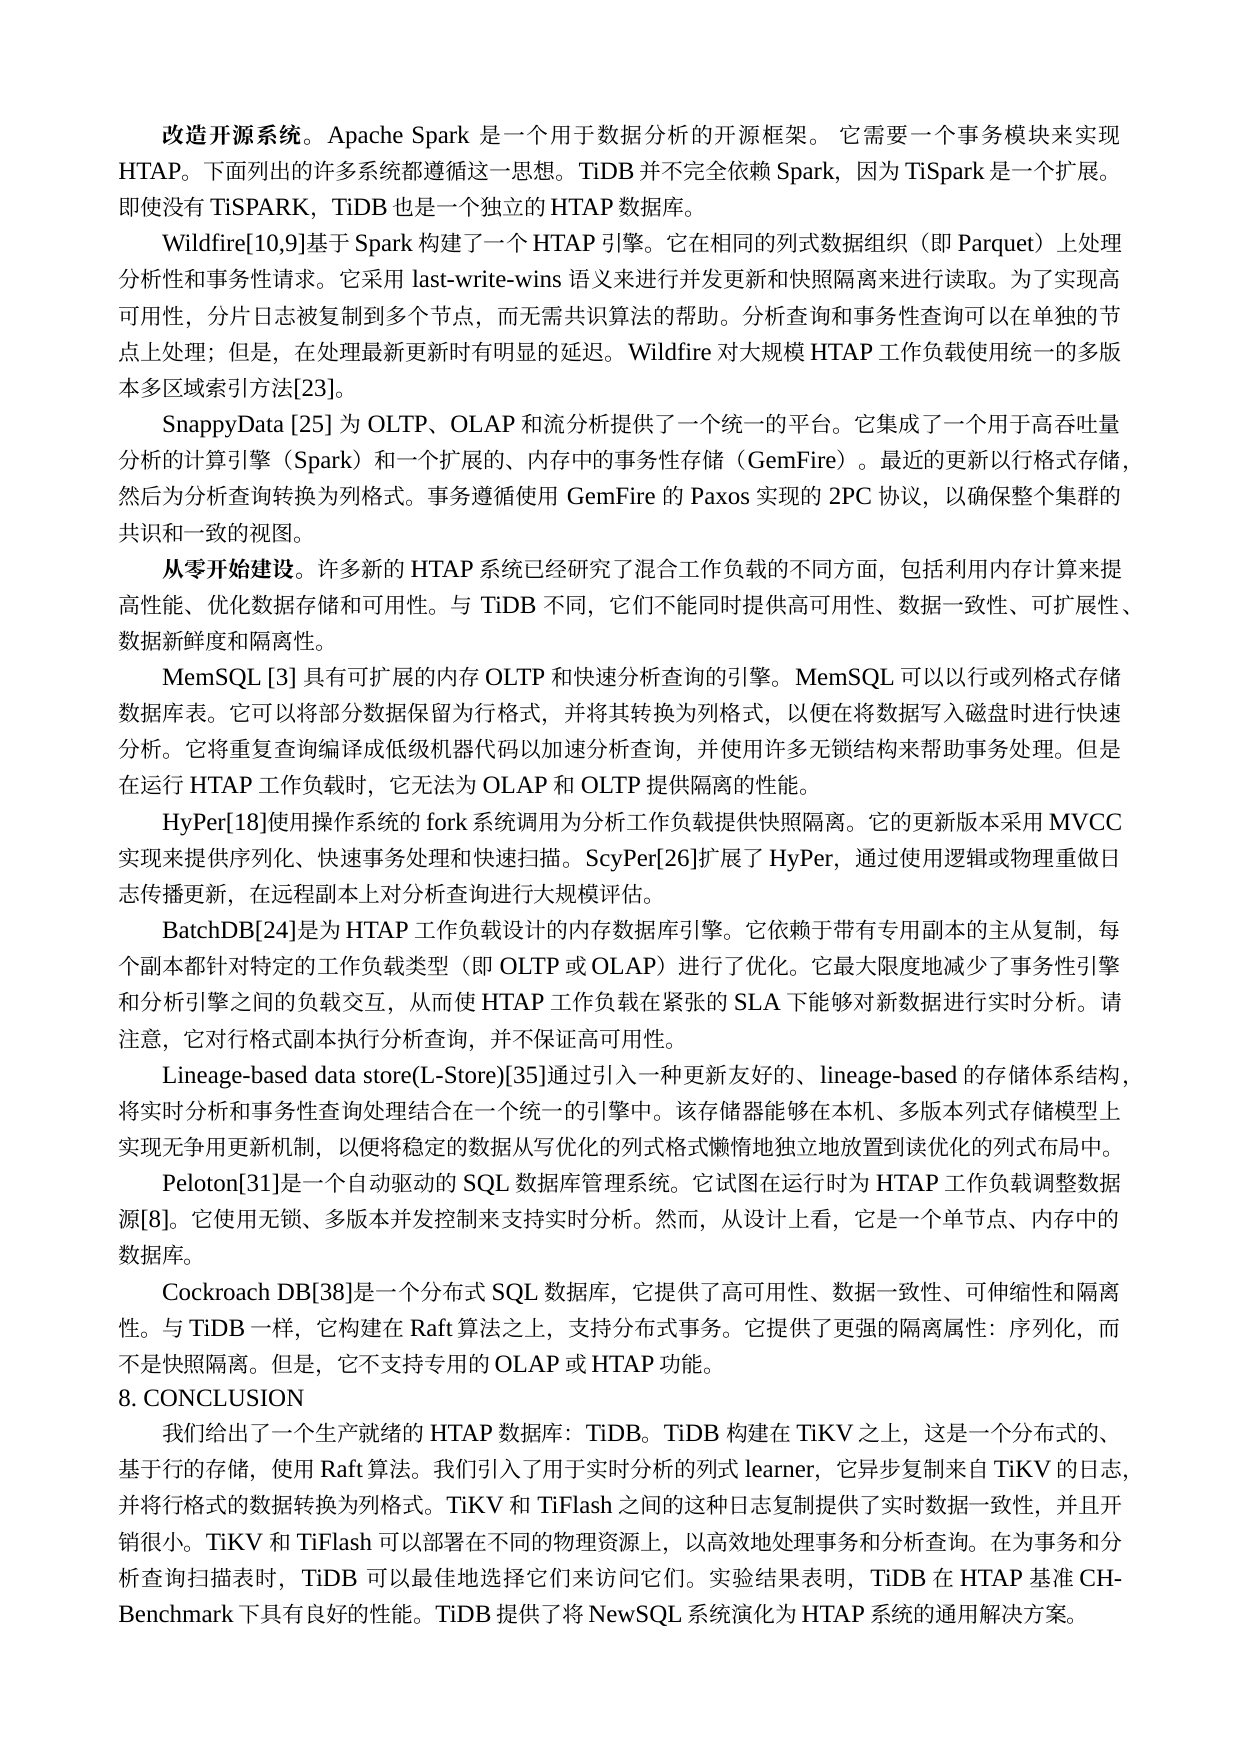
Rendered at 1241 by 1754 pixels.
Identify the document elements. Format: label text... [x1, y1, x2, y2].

text Lineage-based data store(L-Store)[35]通过引入一种更新友好的、lineage-based的存储体系结构，将实时分析和事务性查询处理结合在一个统一的引擎中。该存储器能够在本机、多版本列式存储模型上实现无争用更新机制，以便将稳定的数据从写优化的列式格式懒惰地独立地放置到读优化的列式布局中。 [118, 1058, 1122, 1162]
text HyPer[18]使用操作系统的fork系统调用为分析工作负载提供快照隔离。它的更新版本采用MVCC实现来提供序列化、快速事务处理和快速扫描。ScyPer[26]扩展了HyPer，通过使用逻辑或物理重做日志传播更新，在远程副本上对分析查询进行大规模评估。 [118, 805, 1122, 909]
text Wildfire[10,9]基于Spark构建了一个HTAP引擎。它在相同的列式数据组织（即Parquet）上处理分析性和事务性请求。它采用 last-write-wins 语义来进行并发更新和快照隔离来进行读取。为了实现高可用性，分片日志被复制到多个节点，而无需共识算法的帮助。分析查询和事务性查询可以在单独的节点上处理；但是，在处理最新更新时有明显的延迟。Wildfire对大规模HTAP工作负载使用统一的多版本多区域索引方法[23]。 [118, 227, 1122, 403]
text Cockroach DB[38]是一个分布式SQL数据库，它提供了高可用性、数据一致性、可伸缩性和隔离性。与TiDB一样，它构建在Raft算法之上，支持分布式事务。它提供了更强的隔离属性：序列化，而不是快照隔离。但是，它不支持专用的OLAP或HTAP功能。 [118, 1275, 1122, 1378]
text 8. CONCLUSION [118, 1383, 1122, 1412]
text BatchDB[24]是为HTAP工作负载设计的内存数据库引擎。它依赖于带有专用副本的主从复制，每个副本都针对特定的工作负载类型（即OLTP或OLAP）进行了优化。它最大限度地减少了事务性引擎和分析引擎之间的负载交互，从而使HTAP工作负载在紧张的SLA下能够对新数据进行实时分析。请注意，它对行格式副本执行分析查询，并不保证高可用性。 [118, 913, 1122, 1053]
text 我们给出了一个生产就绪的HTAP数据库：TiDB。TiDB 构建在TiKV之上，这是一个分布式的、基于行的存储，使用Raft算法。我们引入了用于实时分析的列式learner，它异步复制来自TiKV的日志，并将行格式的数据转换为列格式。TiKV 和 TiFlash 之间的这种日志复制提供了实时数据一致性，并且开销很小。TiKV 和 TiFlash 可以部署在不同的物理资源上，以高效地处理事务和分析查询。在为事务和分析查询扫描表时，TiDB 可以最佳地选择它们来访问它们。实验结果表明，TiDB在HTAP基准CH-Benchmark下具有良好的性能。TiDB提供了将NewSQL系统演化为HTAP系统的通用解决方案。 [118, 1416, 1122, 1628]
text 从零开始建设。许多新的HTAP系统已经研究了混合工作负载的不同方面，包括利用内存计算来提高性能、优化数据存储和可用性。与 TiDB 不同，它们不能同时提供高可用性、数据一致性、可扩展性、数据新鲜度和隔离性。 [118, 552, 1122, 656]
text Peloton[31]是一个自动驱动的SQL数据库管理系统。它试图在运行时为HTAP工作负载调整数据源[8]。它使用无锁、多版本并发控制来支持实时分析。然而，从设计上看，它是一个单节点、内存中的数据库。 [118, 1166, 1122, 1270]
text SnappyData [25] 为 OLTP、OLAP 和流分析提供了一个统一的平台。它集成了一个用于高吞吐量分析的计算引擎（Spark）和一个扩展的、内存中的事务性存储（GemFire）。最近的更新以行格式存储，然后为分析查询转换为列格式。事务遵循使用 GemFire 的 Paxos 实现的 2PC 协议，以确保整个集群的共识和一致的视图。 [118, 407, 1122, 547]
text MemSQL [3] 具有可扩展的内存OLTP 和快速分析查询的引擎。MemSQL 可以以行或列格式存储数据库表。它可以将部分数据保留为行格式，并将其转换为列格式，以便在将数据写入磁盘时进行快速分析。它将重复查询编译成低级机器代码以加速分析查询，并使用许多无锁结构来帮助事务处理。但是，在运行 HTAP 工作负载时，它无法为 OLAP 和 OLTP 提供隔离的性能。 [118, 660, 1122, 800]
text 改造开源系统。Apache Spark 是一个用于数据分析的开源框架。 它需要一个事务模块来实现 HTAP。下面列出的许多系统都遵循这一思想。TiDB并不完全依赖Spark，因为TiSpark是一个扩展。即使没有TiSPARK，TiDB也是一个独立的HTAP数据库。 [118, 118, 1122, 222]
